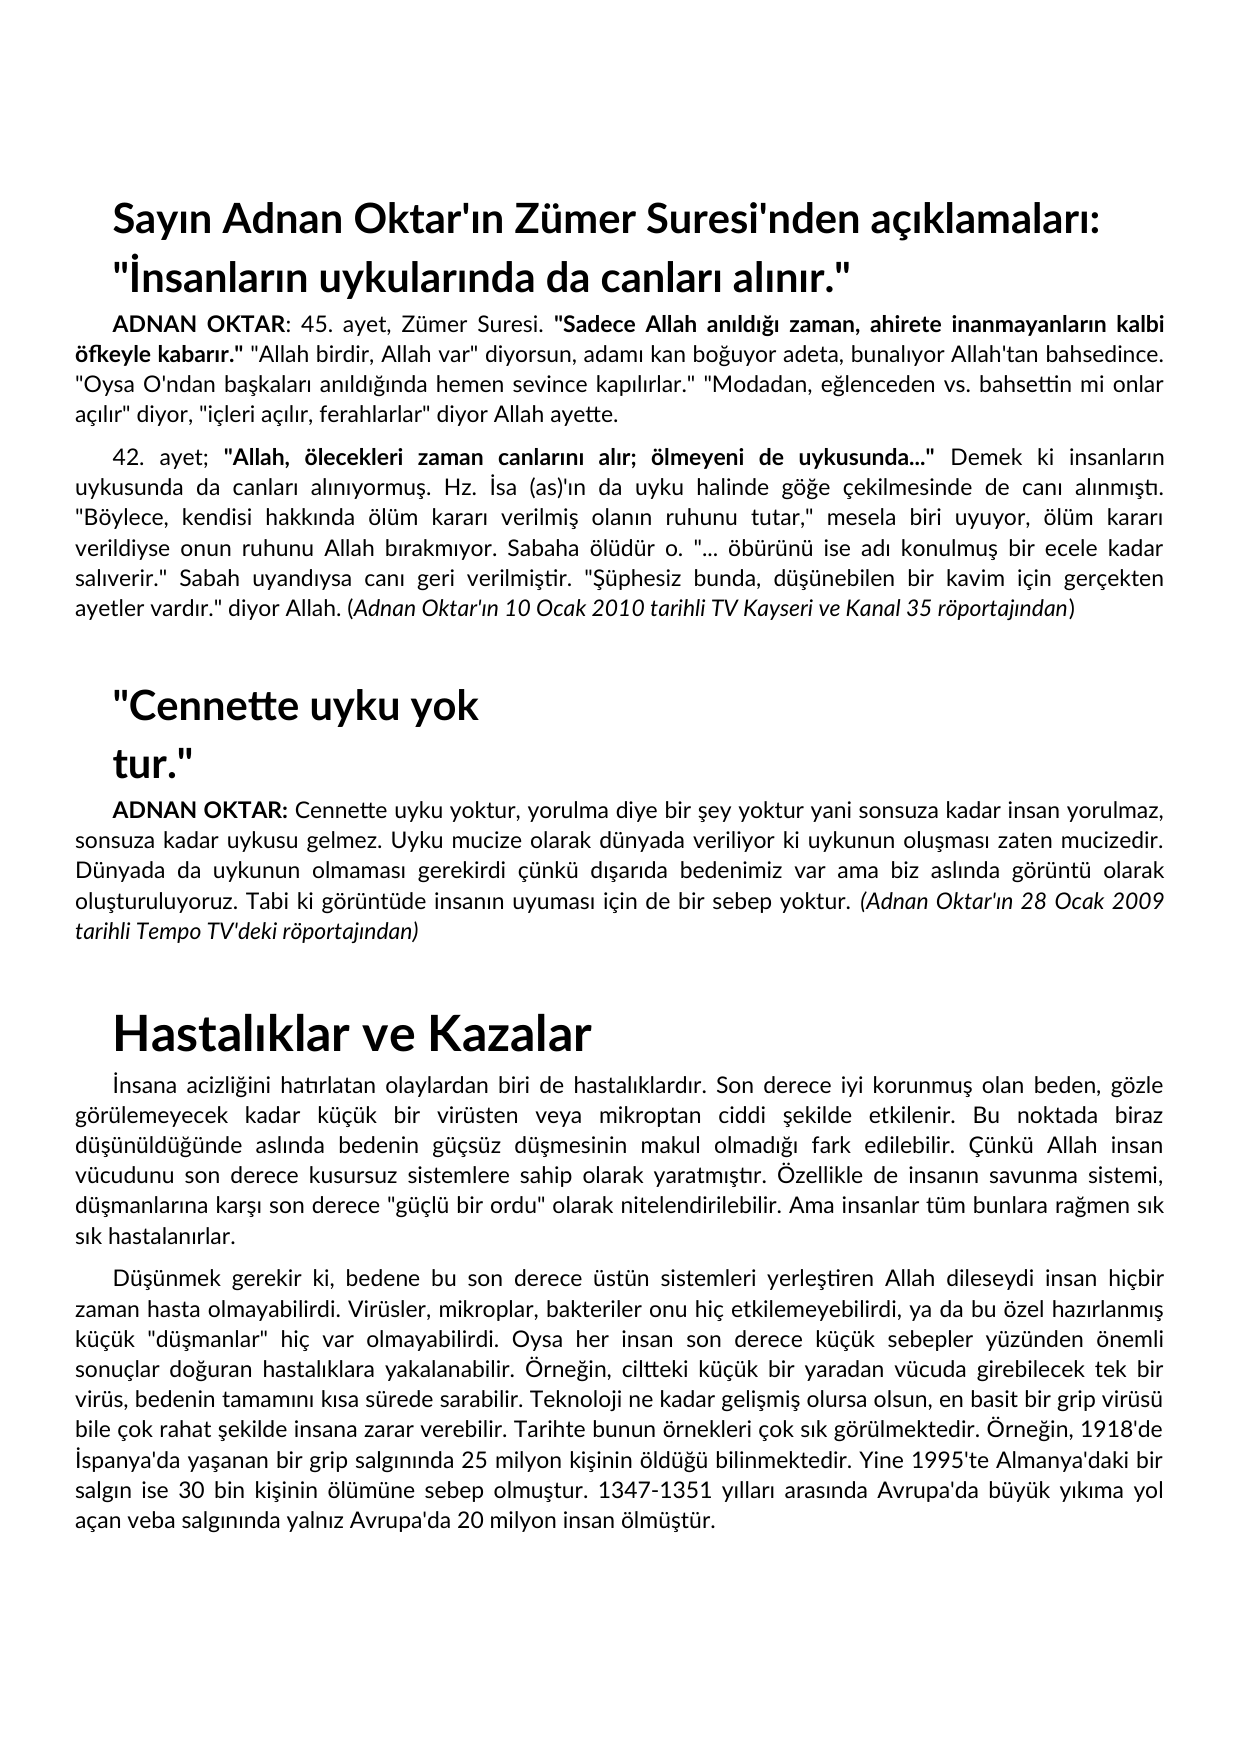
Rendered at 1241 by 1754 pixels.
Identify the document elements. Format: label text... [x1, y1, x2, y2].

subtitle Hastalıklar ve Kazalar [112, 1002, 1165, 1062]
text Düşünmek gerekir ki, bedene bu son derece üstün sistemleri yerleştiren Allah dileseydi insan hiçbir zaman hasta olmayabilirdi. Virüsler, mikroplar, bakteriler onu hiç etkilemeyebilirdi, ya da bu özel hazırlanmış küçük "düşmanlar" hiç var olmayabilirdi. Oysa her insan son derece küçük sebepler yüzünden önemli sonuçlar doğuran hastalıklara yakalanabilir. Örneğin, ciltteki küçük bir yaradan vücuda girebilecek tek bir virüs, bedenin tamamını kısa sürede sarabilir. Teknoloji ne kadar gelişmiş olursa olsun, en basit bir grip virüsü bile çok rahat şekilde insana zarar verebilir. Tarihte bunun örnekleri çok sık görülmektedir. Örneğin, 1918'de İspanya'da yaşanan bir grip salgınında 25 milyon kişinin öldüğü bilinmektedir. Yine 1995'te Almanya'daki bir salgın ise 30 bin kişinin ölümüne sebep olmuştur. 1347-1351 yılları arasında Avrupa'da büyük yıkıma yol açan veba salgınında yalnız Avrupa'da 20 milyon insan ölmüştür. [75, 1264, 1165, 1533]
text İnsana acizliğini hatırlatan olaylardan biri de hastalıklardır. Son derece iyi korunmuş olan beden, gözle görülemeyecek kadar küçük bir virüsten veya mikroptan ciddi şekilde etkilenir. Bu noktada biraz düşünüldüğünde aslında bedenin güçsüz düşmesinin makul olmadığı fark edilebilir. Çünkü Allah insan vücudunu son derece kusursuz sistemlere sahip olarak yaratmıştır. Özellikle de insanın savunma sistemi, düşmanlarına karşı son derece "güçlü bir ordu" olarak nitelendirilebilir. Ama insanlar tüm bunlara rağmen sık sık hastalanırlar. [75, 1070, 1165, 1249]
subtitle Sayın Adnan Oktar'ın Zümer Suresi'nden açıklamaları: [112, 193, 1165, 243]
subtitle "İnsanların uykularında da canları alınır." [112, 251, 1165, 301]
text ADNAN OKTAR: 45. ayet, Zümer Suresi. "Sadece Allah anıldığı zaman, ahirete inanmayanların kalbi öfkeyle kabarır." "Allah birdir, Allah var" diyorsun, adamı kan boğuyor adeta, bunalıyor Allah'tan bahsedince. "Oysa O'ndan başkaları anıldığında hemen sevince kapılırlar." "Modadan, eğlenceden vs. bahsettin mi onlar açılır" diyor, "içleri açılır, ferahlarlar" diyor Allah ayette. [75, 309, 1165, 427]
text 42. ayet; "Allah, ölecekleri zaman canlarını alır; ölmeyeni de uykusunda..." Demek ki insanların uykusunda da canları alınıyormuş. Hz. İsa (as)'ın da uyku halinde göğe çekilmesinde de canı alınmıştı. "Böylece, kendisi hakkında ölüm kararı verilmiş olanın ruhunu tutar," mesela biri uyuyor, ölüm kararı verildiyse onun ruhunu Allah bırakmıyor. Sabaha ölüdür o. "... öbürünü ise adı konulmuş bir ecele kadar salıverir." Sabah uyandıysa canı geri verilmiştir. "Şüphesiz bunda, düşünebilen bir kavim için gerçekten ayetler vardır." diyor Allah. (Adnan Oktar'ın 10 Ocak 2010 tarihli TV Kayseri ve Kanal 35 röportajından) [75, 443, 1165, 621]
subtitle tur." [112, 737, 1165, 787]
subtitle "Cennette uyku yok [112, 679, 1165, 729]
text ADNAN OKTAR: Cennette uyku yoktur, yorulma diye bir şey yoktur yani sonsuza kadar insan yorulmaz, sonsuza kadar uykusu gelmez. Uyku mucize olarak dünyada veriliyor ki uykunun oluşması zaten mucizedir. Dünyada da uykunun olmaması gerekirdi çünkü dışarıda bedenimiz var ama biz aslında görüntü olarak oluşturuluyoruz. Tabi ki görüntüde insanın uyuması için de bir sebep yoktur. (Adnan Oktar'ın 28 Ocak 2009 tarihli Tempo TV'deki röportajından) [75, 796, 1165, 944]
